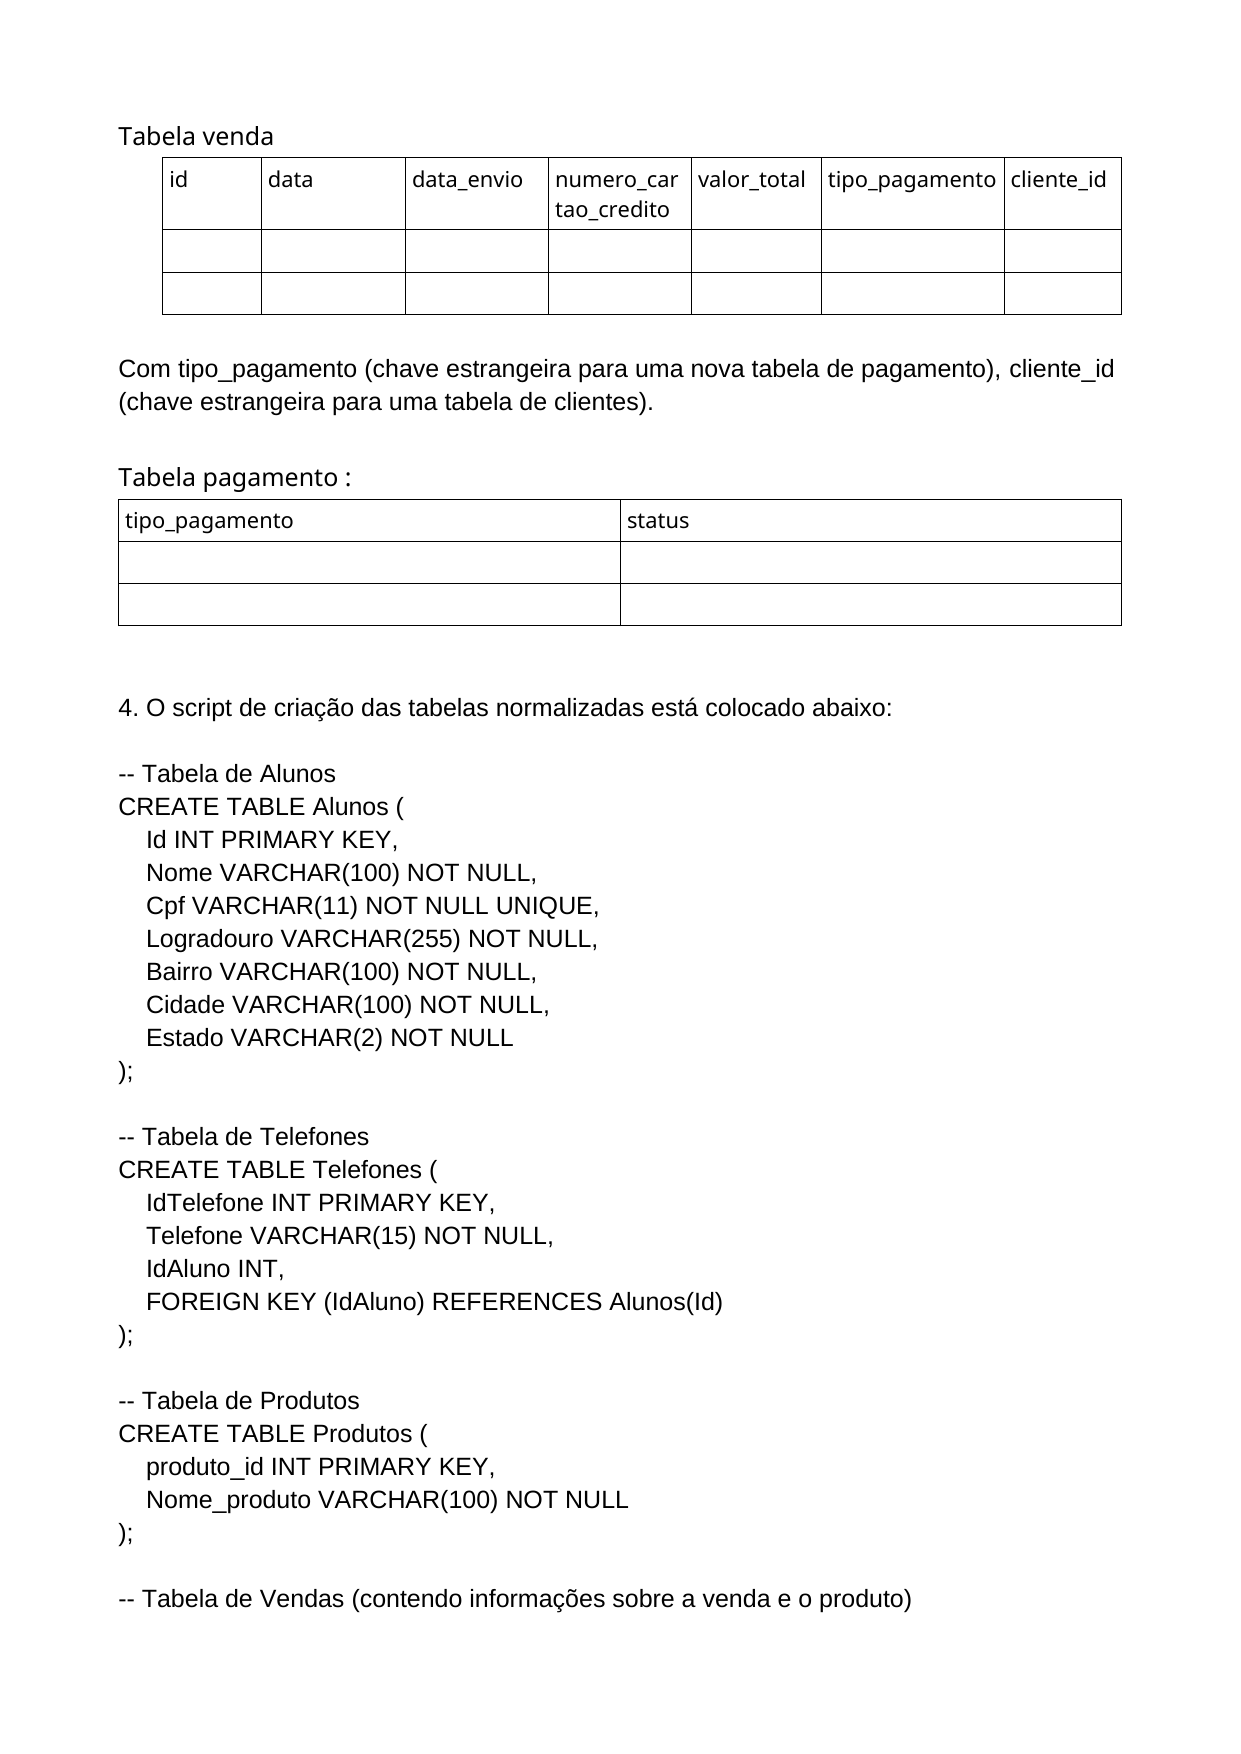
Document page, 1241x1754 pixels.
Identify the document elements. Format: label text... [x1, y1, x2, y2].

table_cell [692, 230, 821, 272]
table_cell [1005, 230, 1121, 272]
text IdAluno INT, [118, 1254, 1122, 1283]
table_header data [262, 158, 405, 229]
table_cell [406, 273, 548, 314]
table_cell [262, 230, 405, 272]
text Bairro VARCHAR(100) NOT NULL, [118, 957, 1122, 985]
table_cell [119, 542, 620, 583]
text Id INT PRIMARY KEY, [118, 824, 1122, 853]
text Cidade VARCHAR(100) NOT NULL, [118, 990, 1122, 1018]
text ); [118, 1518, 1122, 1547]
table_header tipo_pagamento [822, 158, 1004, 229]
table_header cliente_id [1005, 158, 1121, 229]
table_cell [692, 273, 821, 314]
table_cell [822, 230, 1004, 272]
text -- Tabela de Vendas (contendo informações sobre a venda e o produto) [118, 1584, 1122, 1613]
text Estado VARCHAR(2) NOT NULL [118, 1023, 1122, 1051]
table_cell [1005, 273, 1121, 314]
text CREATE TABLE Alunos ( [118, 792, 1122, 820]
table_header data_envio [406, 158, 548, 229]
table_cell [163, 273, 261, 314]
table_cell [621, 584, 1121, 625]
table_cell [549, 230, 691, 272]
text IdTelefone INT PRIMARY KEY, [118, 1188, 1122, 1217]
text 4. O script de criação das tabelas normalizadas está colocado abaixo: [118, 692, 1122, 721]
text CREATE TABLE Produtos ( [118, 1419, 1122, 1448]
text -- Tabela de Telefones [118, 1122, 1122, 1151]
text produto_id INT PRIMARY KEY, [118, 1452, 1122, 1481]
text FOREIGN KEY (IdAluno) REFERENCES Alunos(Id) [118, 1287, 1122, 1316]
text Nome_produto VARCHAR(100) NOT NULL [118, 1485, 1122, 1514]
text Logradouro VARCHAR(255) NOT NULL, [118, 924, 1122, 952]
text Tabela pagamento : [118, 459, 1122, 493]
text CREATE TABLE Telefones ( [118, 1155, 1122, 1183]
table_header valor_total [692, 158, 821, 229]
text -- Tabela de Produtos [118, 1386, 1122, 1415]
text Tabela venda [118, 118, 1122, 152]
table_cell [406, 230, 548, 272]
table_cell [163, 230, 261, 272]
table_header tipo_pagamento [119, 500, 620, 541]
table_cell [119, 584, 620, 625]
table_header id [163, 158, 261, 229]
text Telefone VARCHAR(15) NOT NULL, [118, 1221, 1122, 1249]
table_header status [621, 500, 1121, 541]
text -- Tabela de Alunos [118, 758, 1122, 787]
table_cell [822, 273, 1004, 314]
text Com tipo_pagamento (chave estrangeira para uma nova tabela de pagamento), cliente_id (chave estrangeira para uma tabela de clientes). [118, 354, 1122, 416]
text ); [118, 1056, 1122, 1084]
table_cell [262, 273, 405, 314]
table_header numero_cartao_credito [549, 158, 691, 229]
table_cell [549, 273, 691, 314]
text ); [118, 1320, 1122, 1349]
text Cpf VARCHAR(11) NOT NULL UNIQUE, [118, 891, 1122, 919]
text Nome VARCHAR(100) NOT NULL, [118, 858, 1122, 886]
table_cell [621, 542, 1121, 583]
